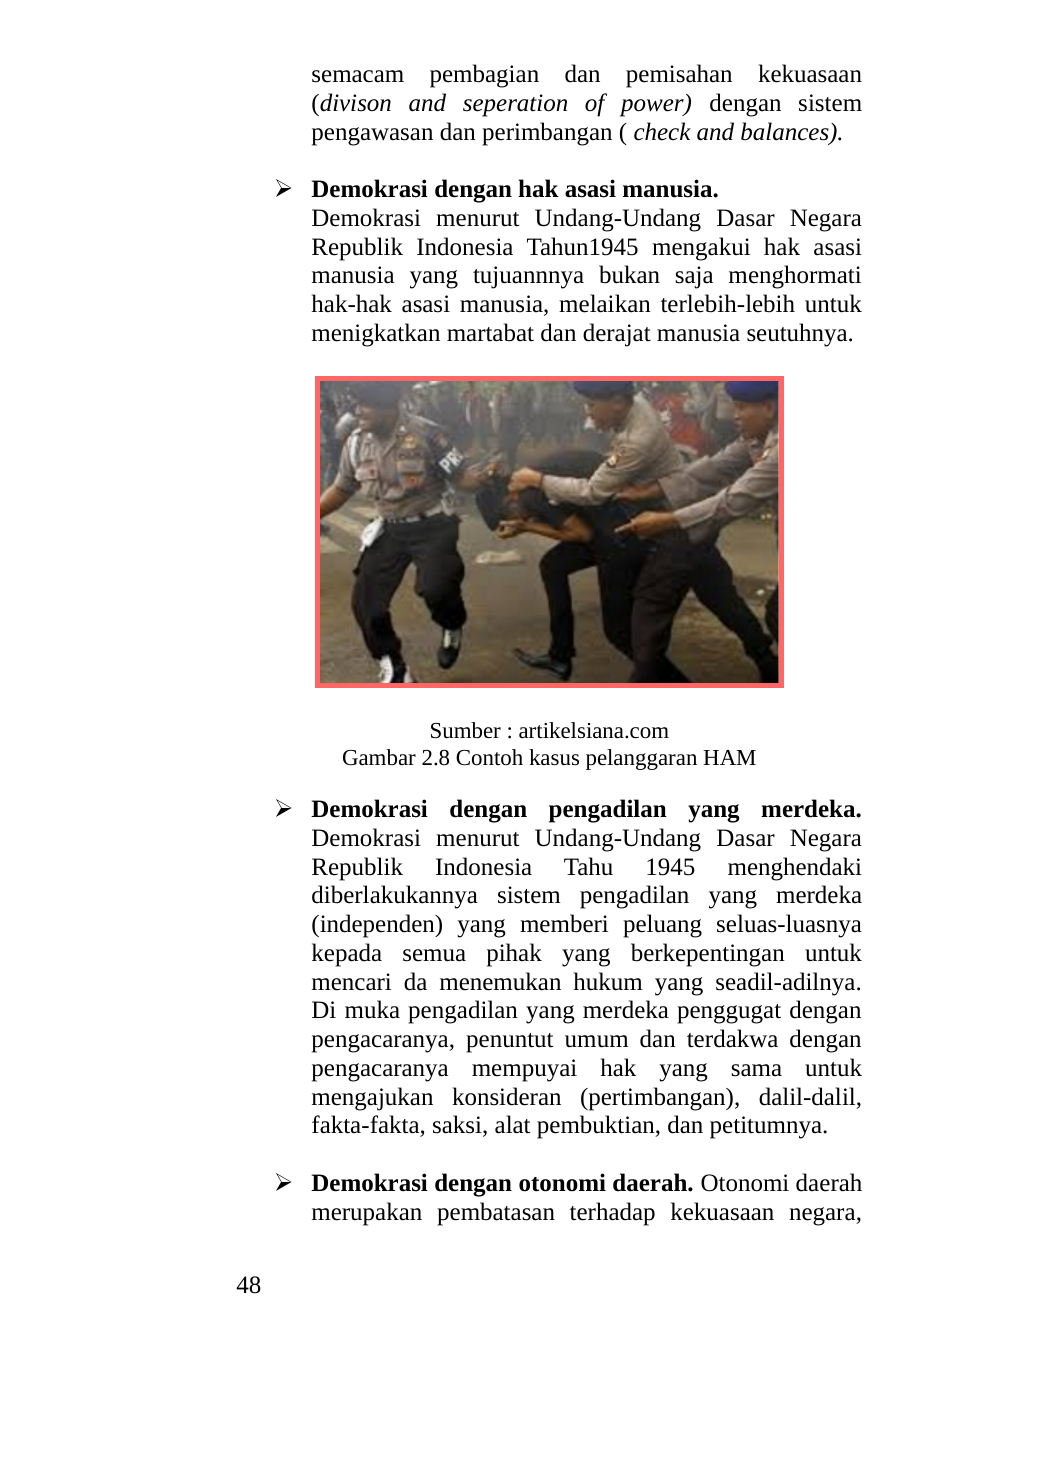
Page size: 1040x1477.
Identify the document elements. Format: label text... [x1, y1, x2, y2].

list Demokrasi dengan otonomi daerah. Otonomi daerah merupakan pembatasan terhadap kekuasaan negara, [274, 1168, 862, 1225]
picture [320, 381, 779, 683]
list Demokrasi dengan hak asasi manusia. [274, 174, 862, 203]
list semacam pembagian dan pemisahan kekuasaan (divison and seperation of power) dengan sistem pengawasan dan perimbangan ( check and balances). [274, 59, 862, 145]
list Demokrasi dengan pengadilan yang merdeka. Demokrasi menurut Undang-Undang Dasar Negara Republik Indonesia Tahu 1945 menghendaki diberlakukannya sistem pengadilan yang merdeka (independen) yang memberi peluang seluas-luasnya kepada semua pihak yang berkepentingan untuk mencari da menemukan hukum yang seadil-adilnya. Di muka pengadilan yang merdeka penggugat dengan pengacaranya, penuntut umum dan terdakwa dengan pengacaranya mempuyai hak yang sama untuk mengajukan konsideran (pertimbangan), dalil-dalil, fakta-fakta, saksi, alat pembuktian, dan petitumnya. [274, 794, 862, 1139]
list Demokrasi menurut Undang-Undang Dasar Negara Republik Indonesia Tahun1945 mengakui hak asasi manusia yang tujuannnya bukan saja menghormati hak-hak asasi manusia, melaikan terlebih-lebih untuk menigkatkan martabat dan derajat manusia seutuhnya. [274, 203, 862, 347]
text Sumber : artikelsiana.com [236, 717, 862, 744]
text Gambar 2.8 Contoh kasus pelanggaran HAM [236, 744, 862, 770]
